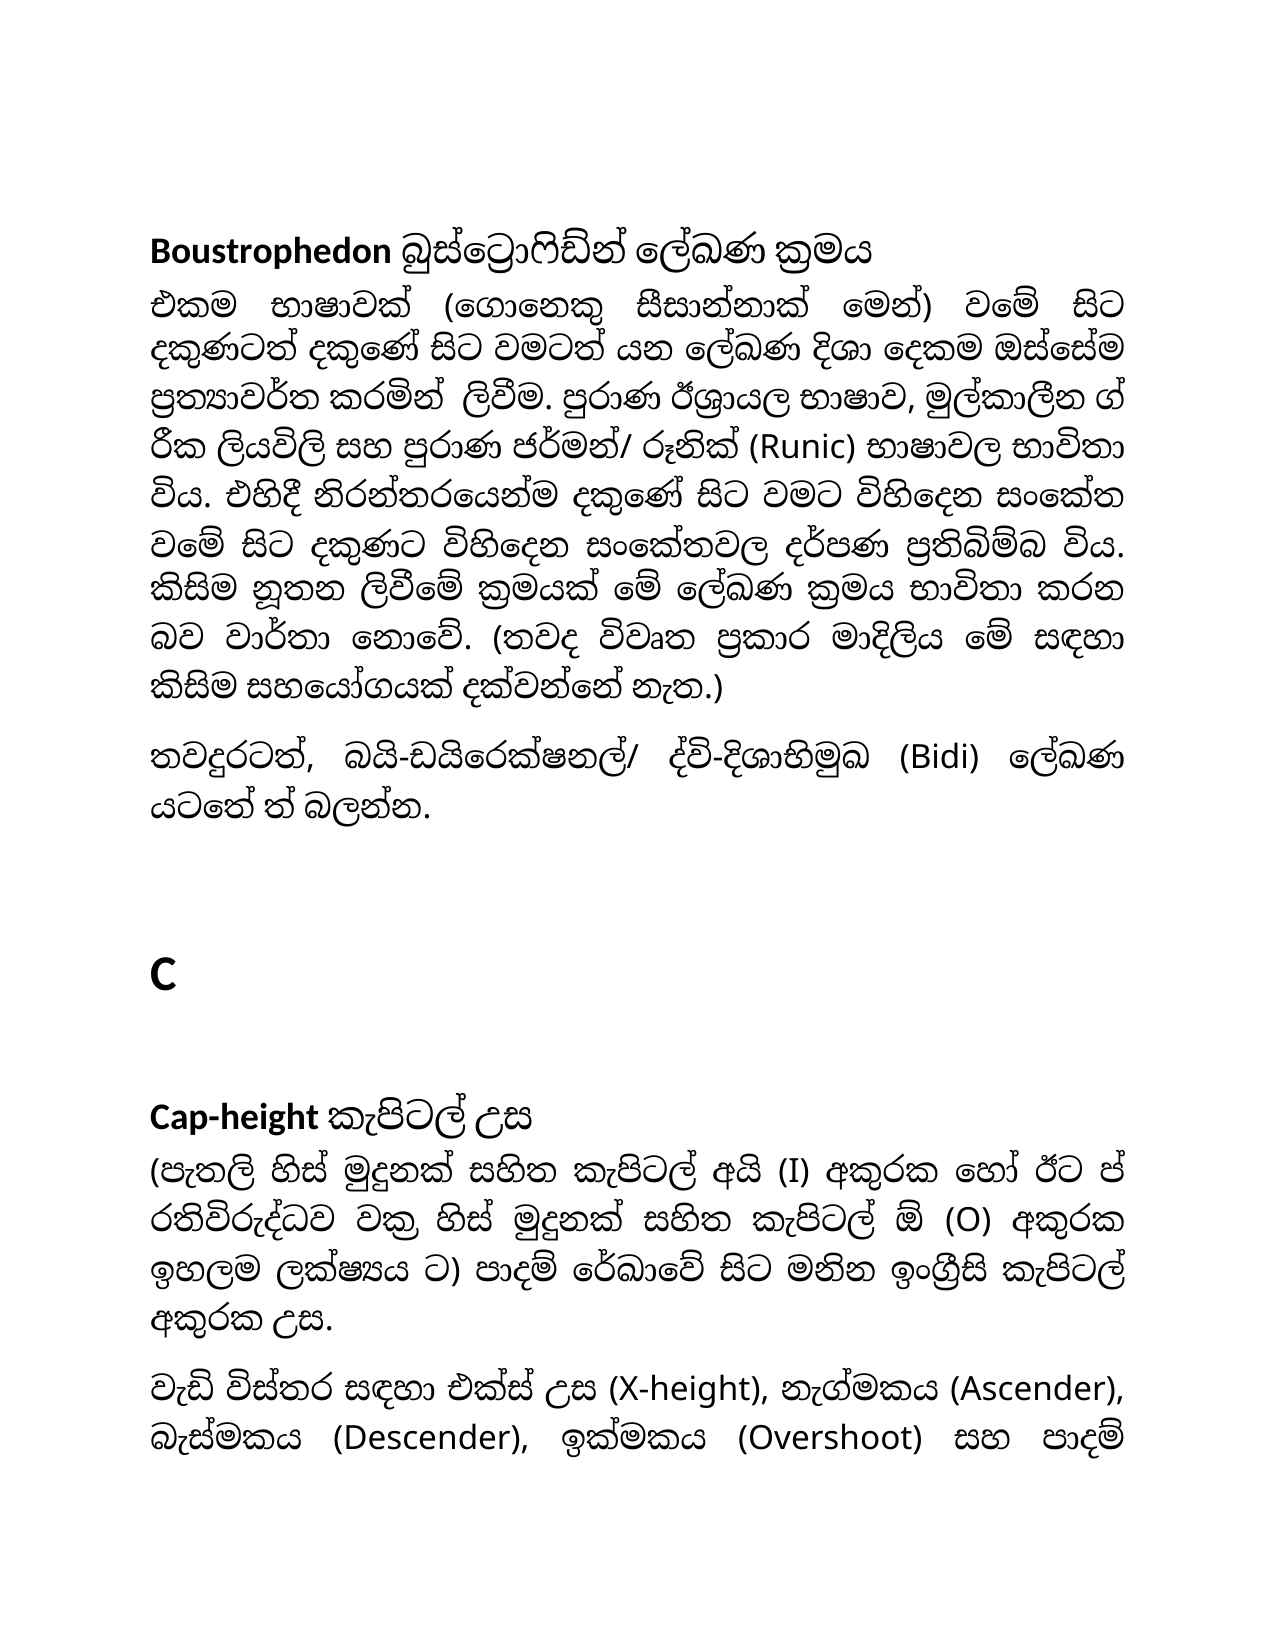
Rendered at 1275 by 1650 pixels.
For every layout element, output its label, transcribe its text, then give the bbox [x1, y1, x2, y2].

text එකම භාෂාවක් (ගොනෙකු සීසාන්නාක් මෙන්) වමේ සිට දකුණටත් දකුණේ සිට වමටත් යන ලේඛණ දිශා දෙකම ඔස්සේම ප්‍රත්‍යාවර්ත කරමින් ලිවීම. පුරාණ ඊශ්‍රායල භාෂාව, මුල්කාලීන ග්‍රීක ලියවිලි සහ පුරාණ ජර්මන්/ රූනික් (Runic) භාෂාවල භාවිතා විය. එහිදී නිරන්තරයෙන්ම දකුණේ සිට වමට විහිදෙන සංකේත වමේ සිට දකුණට විහිදෙන සංකේතවල දර්පණ ප්‍රතිබිම්බ විය. කිසිම නූතන ලිවීමේ ක්‍රමයක් මේ ලේඛණ ක්‍රමය භාවිතා කරන බව වාර්තා නොවේ. (තවද විවෘත ප්‍රකාර මාදිලිය මේ සඳහා කිසිම සහයෝගයක් දක්වන්නේ නැත.) [150, 281, 1125, 712]
text (පැතලි හිස් මුදුනක් සහිත කැපිටල් අයි (I) අකුරක හෝ ඊට ප්‍රතිවිරුද්ධව වක්‍ර හිස් මුදුනක් සහිත කැපිටල් ඕ (O) අකුරක ඉහලම ලක්ෂ්‍යය ට) පාදම් රේඛාවේ සිට මනින ඉංග්‍රීසි කැපිටල් අකුරක උස. [150, 1147, 1125, 1344]
subtitle Cap-height කැපිටල් උස [439, 1093, 1125, 1139]
subtitle Boustrophedon බුස්ට්‍රොෆිඩ්න් ලේඛණ ක්‍රමය [150, 227, 683, 273]
text වැඩි විස්තර සඳහා එක්ස් උස (X-height), නැග්මකය (Ascender), බැස්මකය (Descender), ඉක්මකය (Overshoot) සහ පාදම් [150, 1364, 1125, 1463]
subtitle C [150, 942, 1125, 1003]
subtitle Cap-height කැපිටල් උස [150, 1093, 459, 1139]
subtitle Boustrophedon බුස්ට්‍රොෆිඩ්න් ලේඛණ ක්‍රමය [663, 227, 1125, 273]
text තවදුරටත්, බයි-ඩයිරෙක්ෂනල්/ ද්වි-දිශාභිමුඛ (Bidi) ලේඛණ යටතේ ත් බලන්න. [150, 733, 1125, 832]
